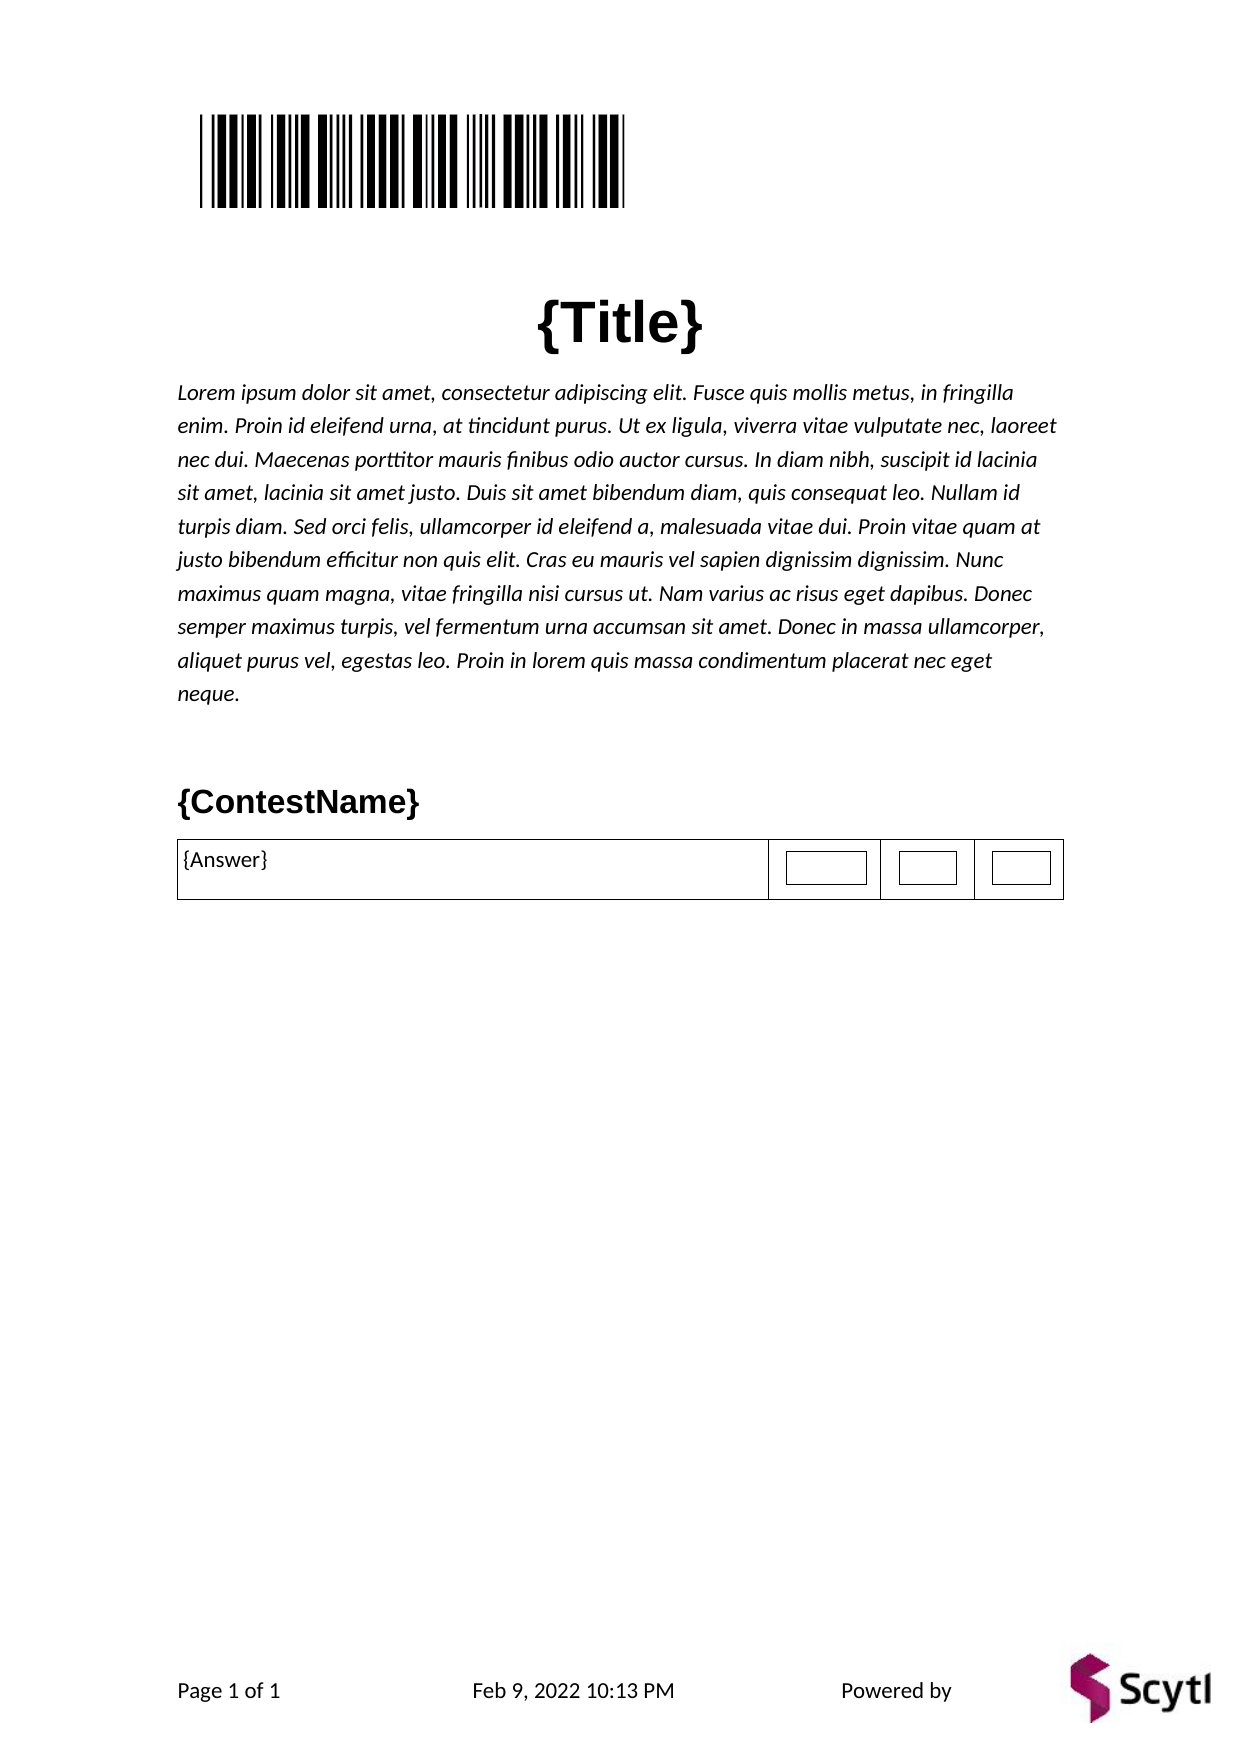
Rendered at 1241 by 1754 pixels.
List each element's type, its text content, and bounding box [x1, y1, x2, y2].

picture [187, 101, 638, 221]
text Lorem ipsum dolor sit amet, consectetur adipiscing elit. Fusce quis mollis metus, in fringilla enim. Proin id eleifend urna, at tincidunt purus. Ut ex ligula, viverra vitae vulputate nec, laoreet nec dui. Maecenas porttitor mauris finibus odio auctor cursus. In diam nibh, suscipit id lacinia sit amet, lacinia sit amet justo. Duis sit amet bibendum diam, quis consequat leo. Nullam id turpis diam. Sed orci felis, ullamcorper id eleifend a, malesuada vitae dui. Proin vitae quam at justo bibendum efficitur non quis elit. Cras eu mauris vel sapien dignissim dignissim. Nunc maximus quam magna, vitae fringilla nisi cursus ut. Nam varius ac risus eget dapibus. Donec semper maximus turpis, vel fermentum urna accumsan sit amet. Donec in massa ullamcorper, aliquet purus vel, egestas leo. Proin in lorem quis massa condimentum placerat nec eget neque. [177, 378, 1063, 708]
picture [1054, 1641, 1212, 1723]
subtitle {ContestName} [177, 782, 1063, 821]
table_header [769, 840, 880, 899]
table_header [881, 840, 974, 899]
title {Title} [177, 288, 1063, 355]
table_header [975, 840, 1063, 899]
table_header [177, 85, 1063, 263]
table_header {Answer} [178, 840, 768, 899]
